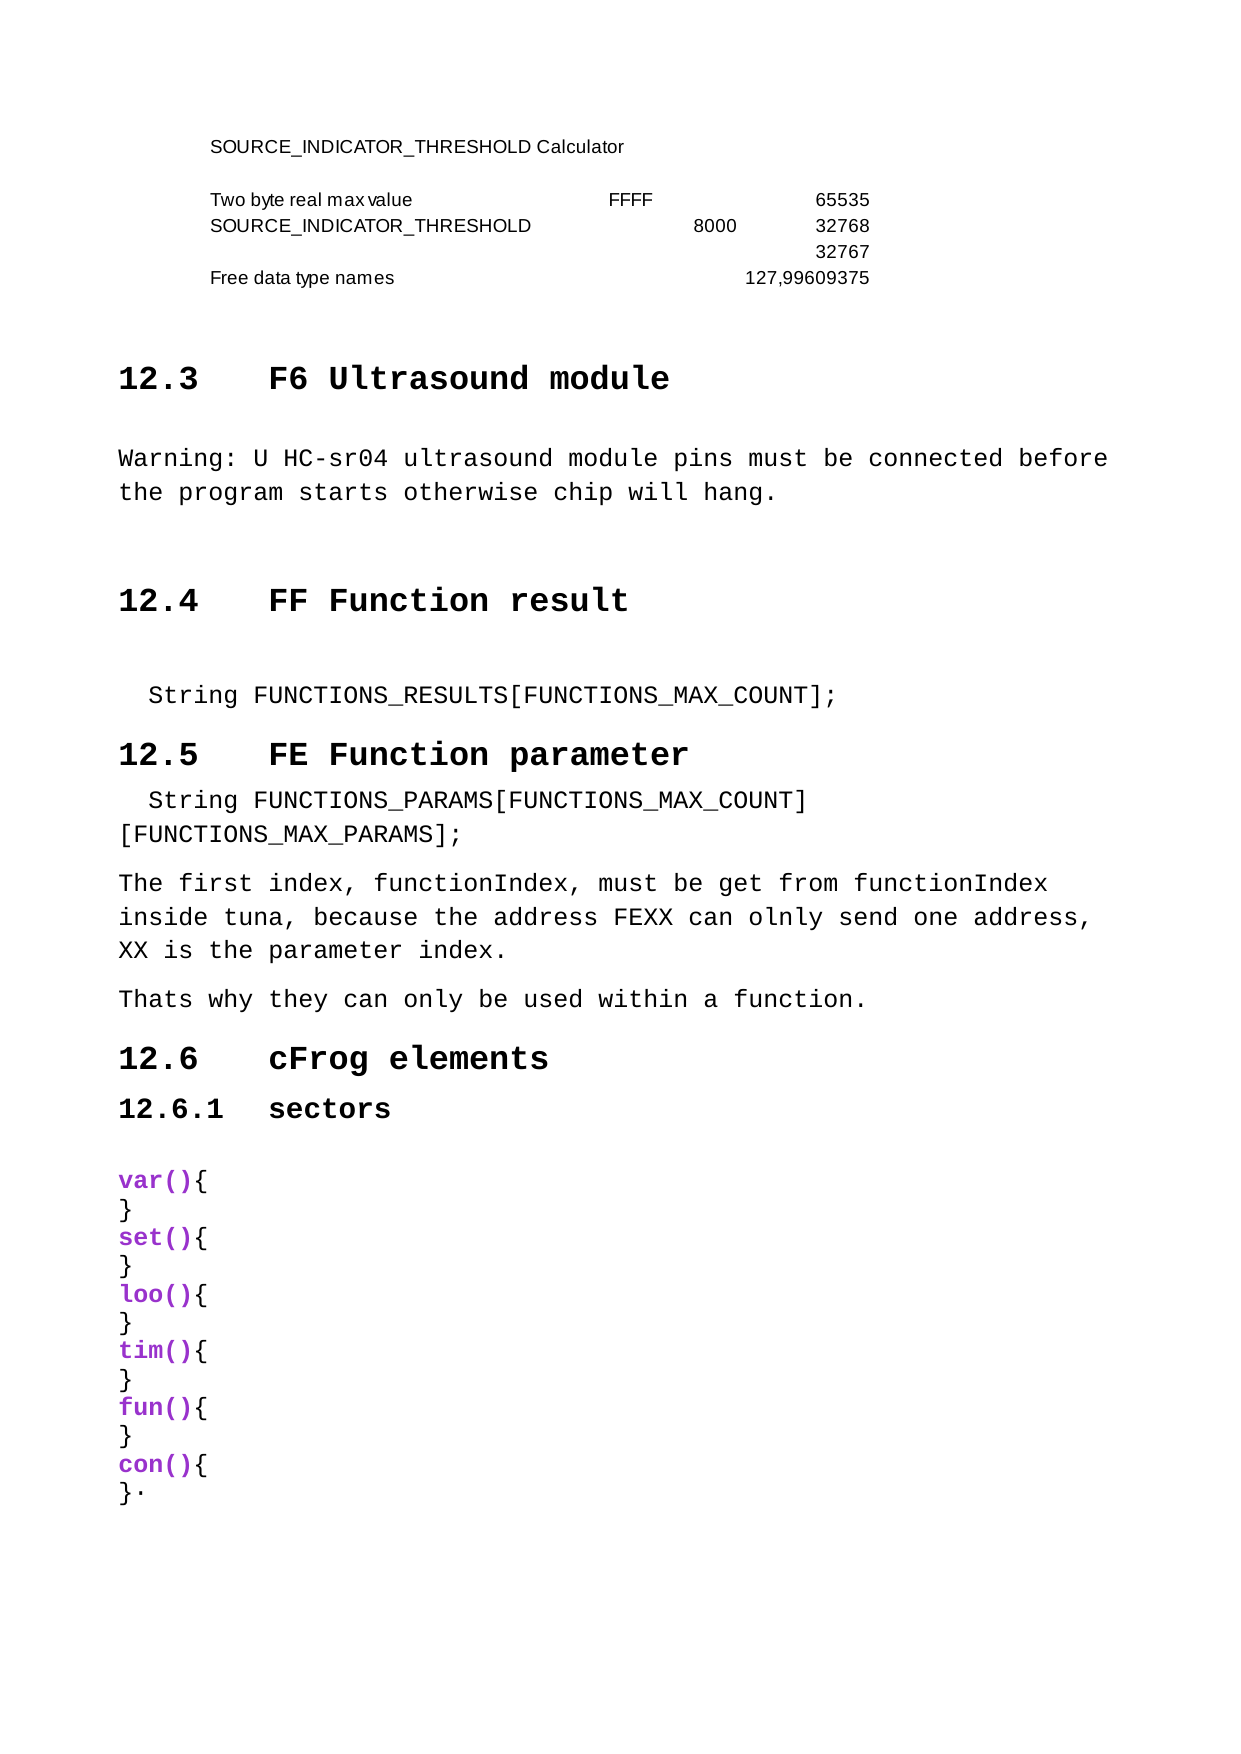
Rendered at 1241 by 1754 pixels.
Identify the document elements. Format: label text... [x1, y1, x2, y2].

subtitle FE Function parameter [118, 737, 1122, 775]
subtitle sectors [118, 1094, 1122, 1127]
text }· [118, 1480, 1122, 1508]
text } [118, 1196, 1122, 1225]
text var(){ [118, 1168, 1122, 1196]
text } [118, 1310, 1122, 1338]
text } [118, 1423, 1122, 1451]
text The first index, functionIndex, must be get from functionIndex inside tuna, because the address FEXX can olnly send one address, XX is the parameter index. [118, 870, 1122, 966]
text Thats why they can only be used within a function. [118, 987, 1122, 1015]
text Warning: U HC-sr04 ultrasound module pins must be connected before the program starts otherwise chip will hang. [118, 412, 1122, 508]
text loo(){ [118, 1281, 1122, 1310]
subtitle FF Function result [118, 583, 1122, 621]
text String FUNCTIONS_RESULTS[FUNCTIONS_MAX_COUNT]; [118, 682, 1122, 711]
text con(){ [118, 1451, 1122, 1480]
text tim(){ [118, 1338, 1122, 1366]
subtitle cFrog elements [118, 1041, 1122, 1079]
text String FUNCTIONS_PARAMS[FUNCTIONS_MAX_COUNT][FUNCTIONS_MAX_PARAMS]; [118, 788, 1122, 850]
text set(){ [118, 1225, 1122, 1253]
subtitle F6 Ultrasound module [118, 361, 1122, 399]
text fun(){ [118, 1395, 1122, 1423]
text } [118, 1253, 1122, 1281]
text } [118, 1366, 1122, 1395]
